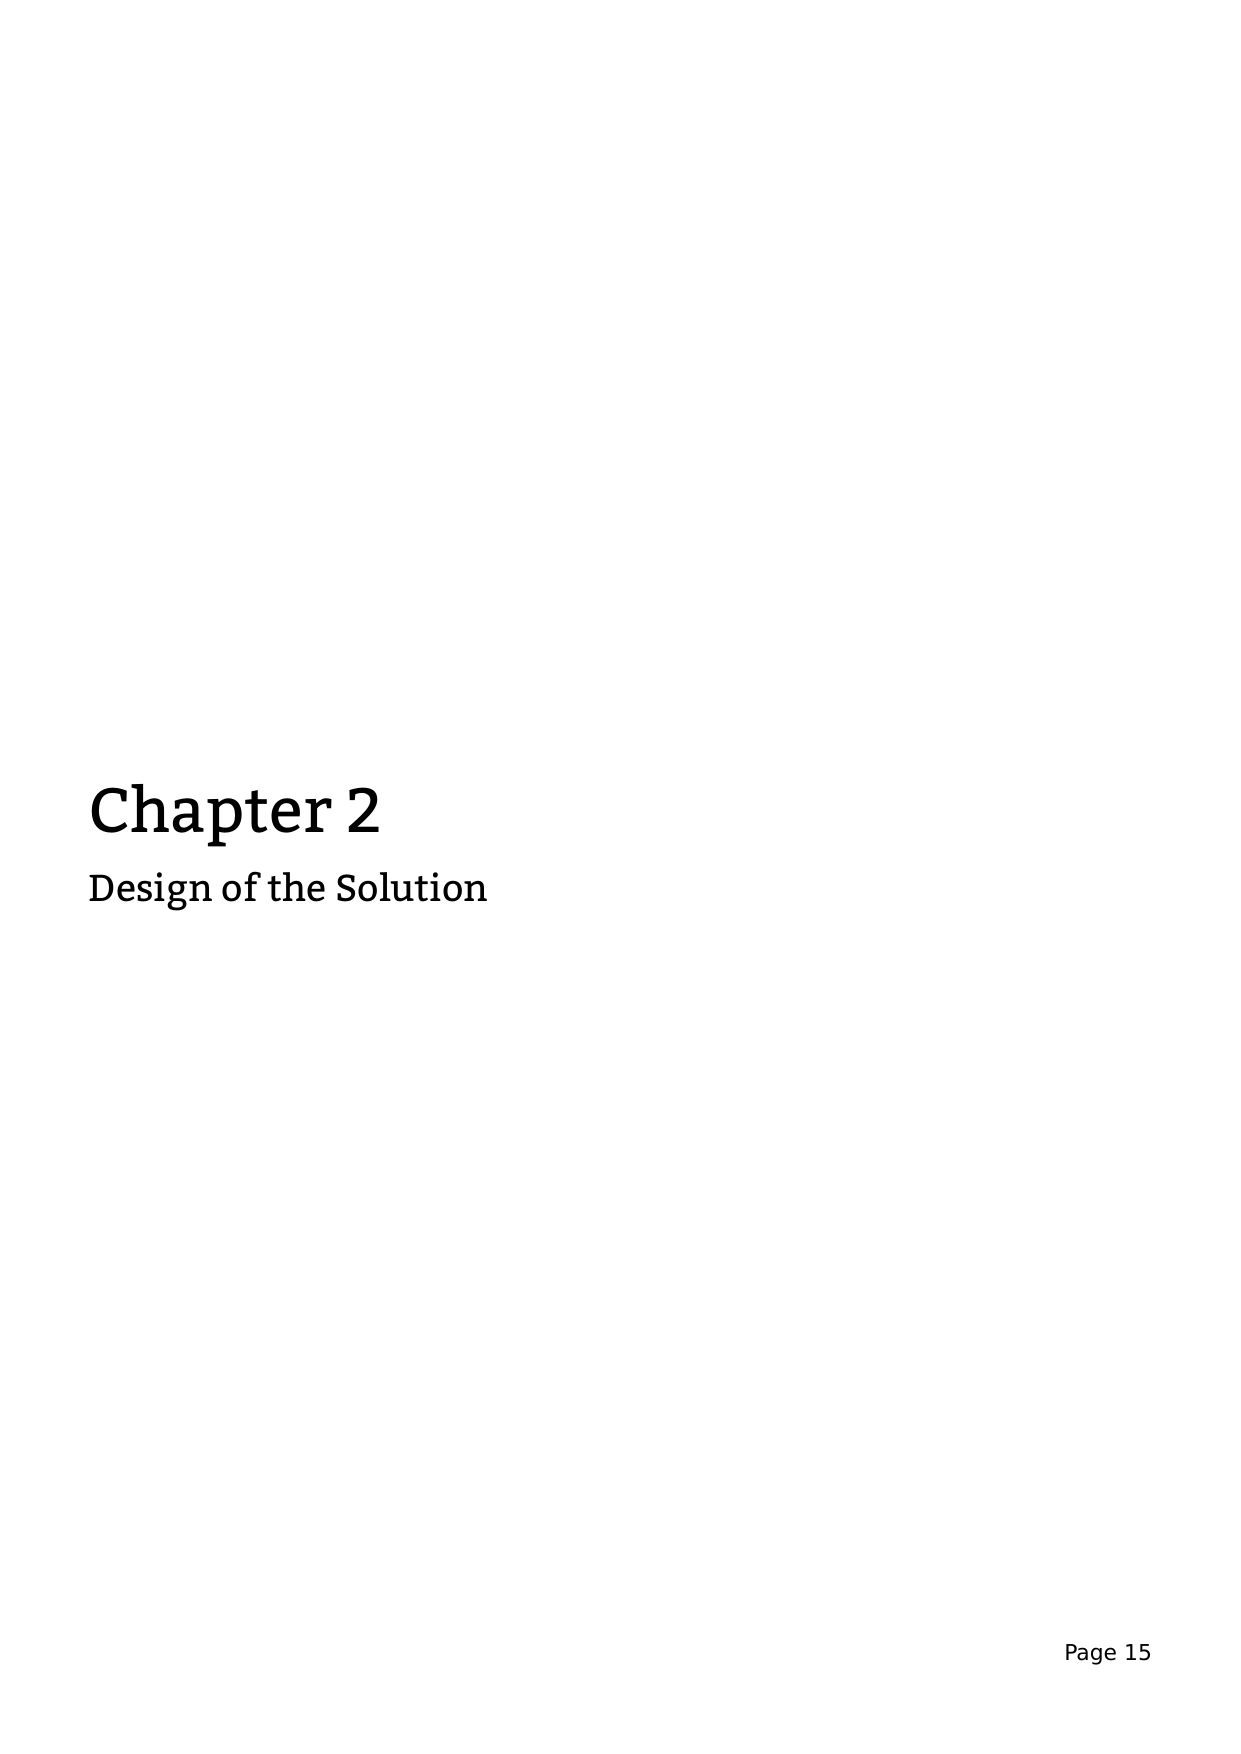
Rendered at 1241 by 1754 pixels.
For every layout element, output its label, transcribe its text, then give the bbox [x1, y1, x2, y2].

title Chapter 2 [88, 771, 1152, 846]
subtitle Design of the Solution [88, 865, 1152, 910]
